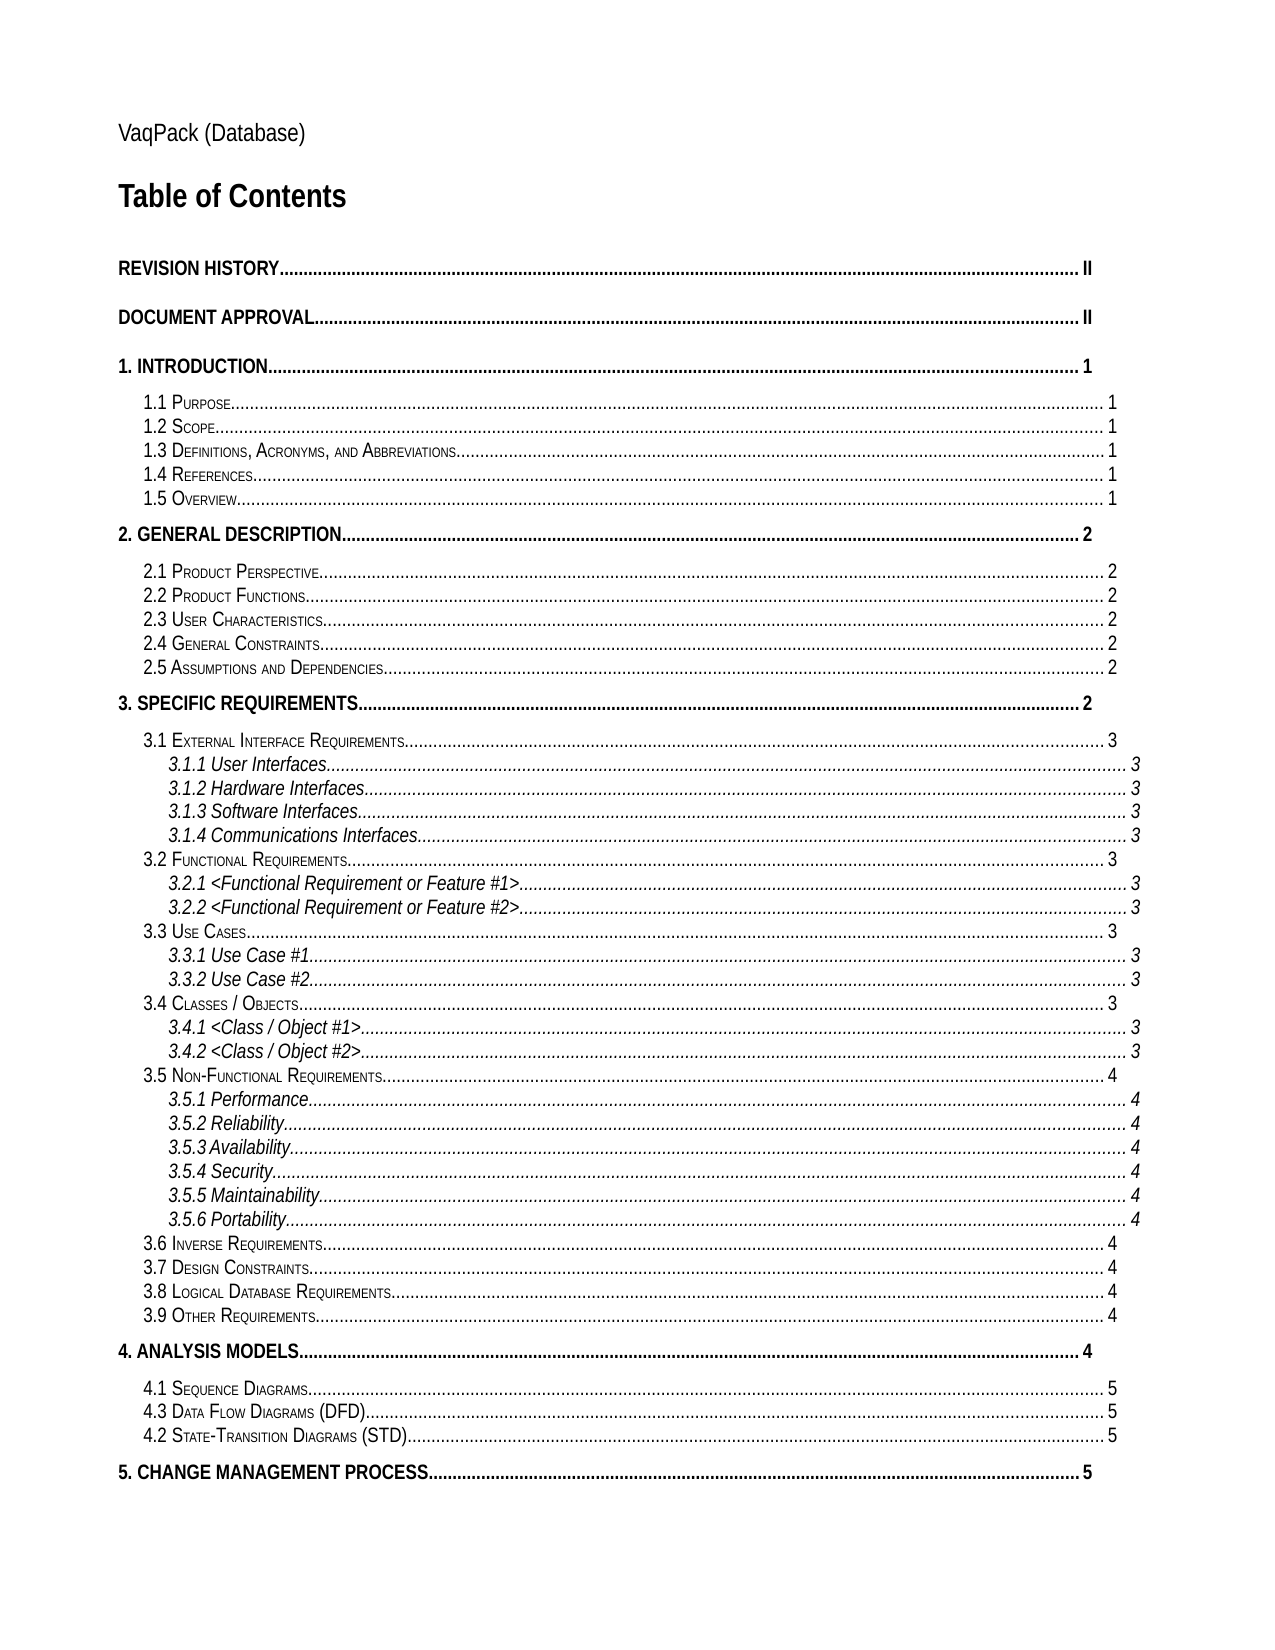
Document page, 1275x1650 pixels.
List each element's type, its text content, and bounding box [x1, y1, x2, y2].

text 1.3 Definitions, Acronyms, and Abbreviations 1 [143, 438, 1157, 462]
text 1.4 References 1 [143, 462, 1157, 486]
text 3.5 Non-Functional Requirements 4 [143, 1063, 1157, 1087]
text 3.3 Use Cases 3 [143, 919, 1157, 943]
text 3.5.6 Portability 4 [168, 1207, 1157, 1231]
text 2.3 User Characteristics 2 [143, 607, 1157, 631]
text 1. Introduction 1 [118, 353, 1157, 377]
text 3.9 Other Requirements 4 [143, 1302, 1157, 1326]
text Revision History ii [118, 256, 1157, 279]
text 3.7 Design Constraints 4 [143, 1254, 1157, 1278]
text 2.2 Product Functions 2 [143, 583, 1157, 607]
text 3.5.4 Security 4 [168, 1159, 1157, 1183]
text 2.1 Product Perspective 2 [143, 559, 1157, 583]
text 3.5.3 Availability 4 [168, 1135, 1157, 1159]
text 3.1.4 Communications Interfaces 3 [168, 823, 1157, 847]
text 1.5 Overview 1 [143, 486, 1157, 510]
text 4.2 State-Transition Diagrams (STD) 5 [143, 1423, 1157, 1447]
text 3.6 Inverse Requirements 4 [143, 1231, 1157, 1254]
text 3.1 External Interface Requirements 3 [143, 727, 1157, 751]
text 3.1.2 Hardware Interfaces 3 [168, 775, 1157, 799]
text 3.3.1 Use Case #1 3 [168, 943, 1157, 967]
text 3.5.1 Performance 4 [168, 1087, 1157, 1111]
text 3.8 Logical Database Requirements 4 [143, 1278, 1157, 1302]
text Table of Contents [118, 176, 1157, 214]
text 5. Change Management Process 5 [118, 1460, 1157, 1484]
text 2.5 Assumptions and Dependencies 2 [143, 654, 1157, 678]
text 3.5.5 Maintainability 4 [168, 1183, 1157, 1207]
text 3. Specific Requirements 2 [118, 691, 1157, 715]
text 4.1 Sequence Diagrams 5 [143, 1375, 1157, 1399]
text Document Approval ii [118, 304, 1157, 328]
text 3.4.1 <Class / Object #1> 3 [168, 1015, 1157, 1039]
text 4. Analysis Models 4 [118, 1339, 1157, 1363]
text 3.1.3 Software Interfaces 3 [168, 799, 1157, 823]
text 1.1 Purpose 1 [143, 390, 1157, 414]
text 3.4 Classes / Objects 3 [143, 991, 1157, 1015]
text 4.3 Data Flow Diagrams (DFD) 5 [143, 1399, 1157, 1423]
text 3.4.2 <Class / Object #2> 3 [168, 1039, 1157, 1063]
text 3.2.1 <Functional Requirement or Feature #1> 3 [168, 871, 1157, 895]
text 3.2.2 <Functional Requirement or Feature #2> 3 [168, 895, 1157, 919]
text 3.1.1 User Interfaces 3 [168, 751, 1157, 775]
text 1.2 Scope 1 [143, 414, 1157, 438]
text 2.4 General Constraints 2 [143, 631, 1157, 654]
text 3.3.2 Use Case #2 3 [168, 967, 1157, 991]
text 3.5.2 Reliability 4 [168, 1111, 1157, 1135]
text 3.2 Functional Requirements 3 [143, 847, 1157, 871]
text 2. General Description 2 [118, 522, 1157, 546]
